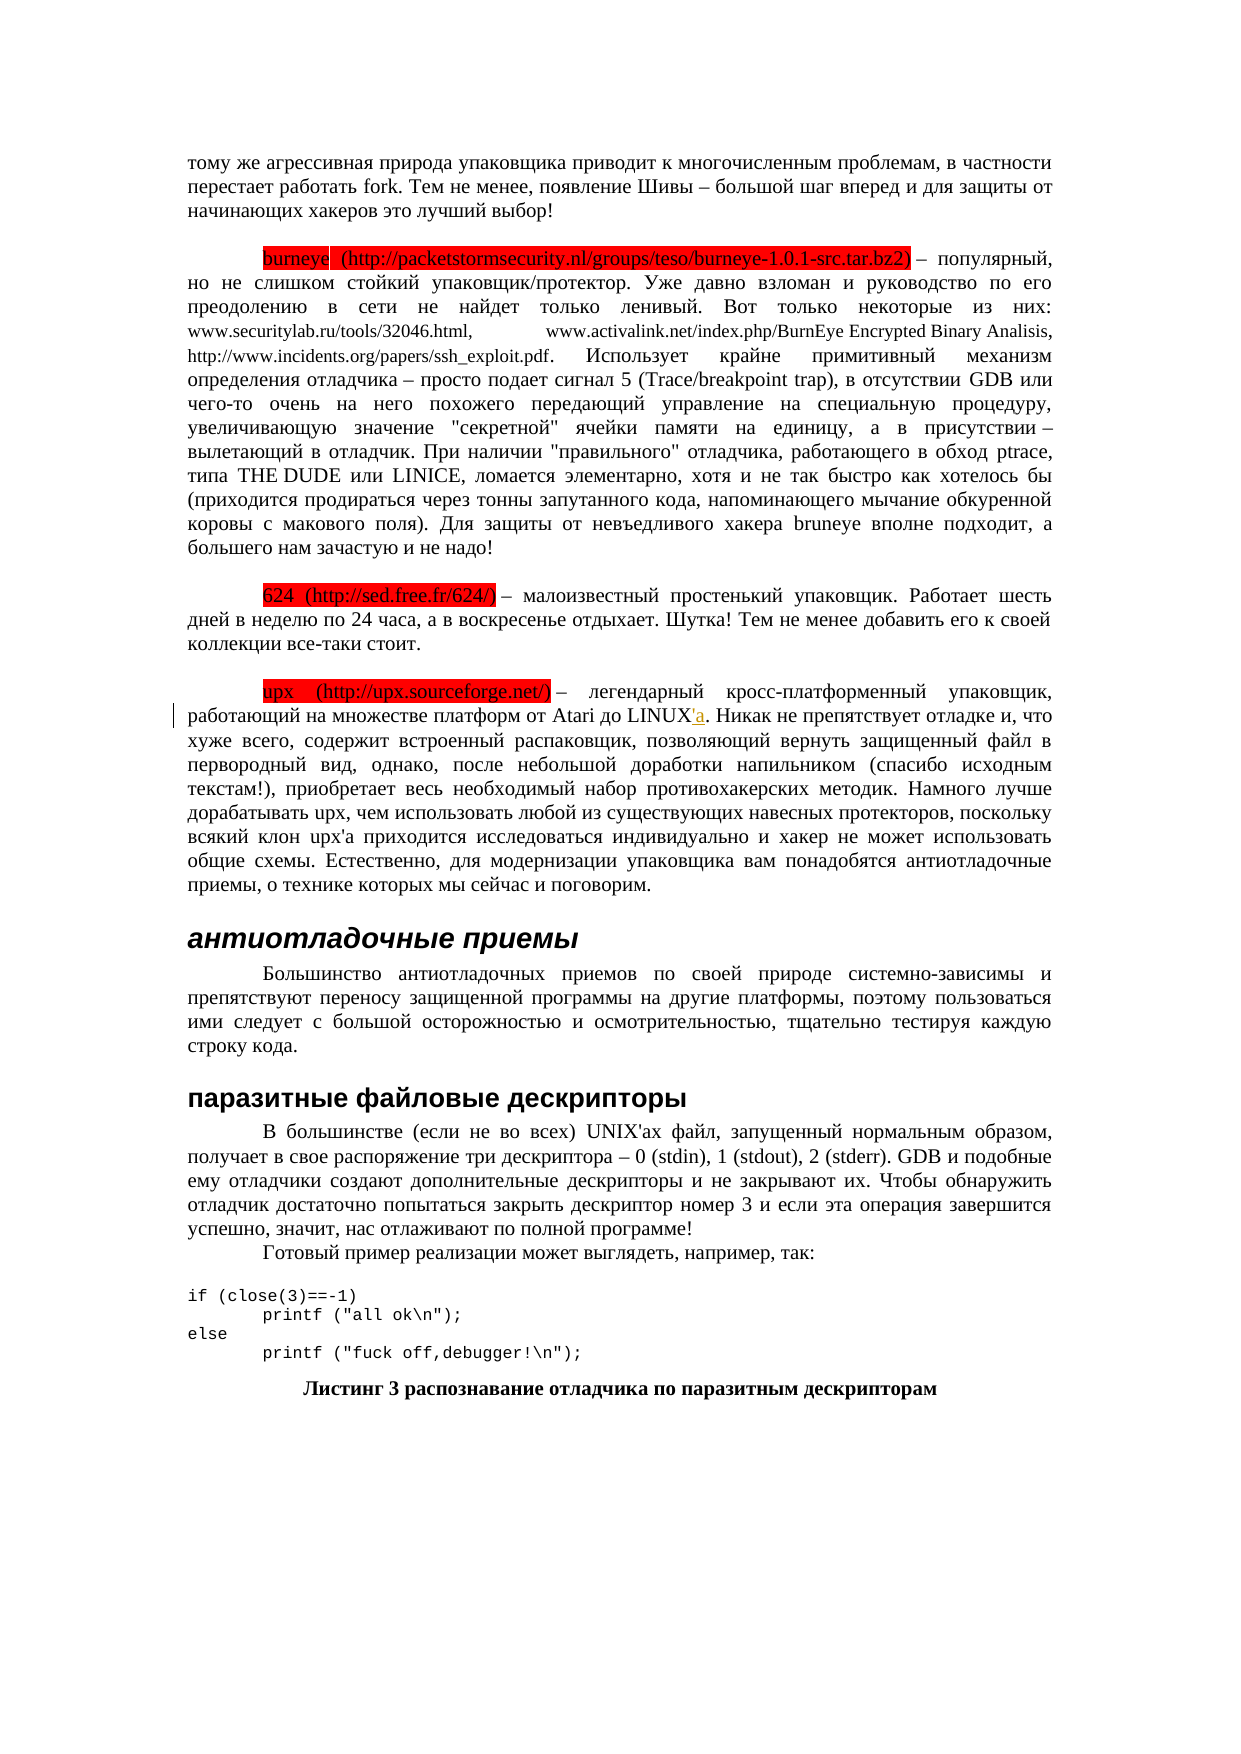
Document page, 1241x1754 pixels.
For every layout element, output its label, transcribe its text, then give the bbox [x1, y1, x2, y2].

text Большинство антиотладочных приемов по своей природе системно-зависимы и препятствуют переносу защищенной программы на другие платформы, поэтому пользоваться ими следует с большой осторожностью и осмотрительностью, тщательно тестируя каждую строку кода. [187, 961, 1053, 1057]
subtitle антиотладочные приемы [187, 921, 1053, 954]
text тому же агрессивная природа упаковщика приводит к многочисленным проблемам, в частности перестает работать fork. Тем не менее, появление Шивы – большой шаг вперед и для защиты от начинающих хакеров это лучший выбор! [187, 150, 1053, 222]
text 624 (http://sed.free.fr/624/) – малоизвестный простенький упаковщик. Работает шесть дней в неделю по 24 часа, а в воскресенье отдыхает. Шутка! Тем не менее добавить его к своей коллекции все-таки стоит. [187, 583, 1053, 655]
text upx (http://upx.sourceforge.net/) – легендарный кросс-платформенный упаковщик, работающий на множестве платформ от Atari до LINUX'a. Никак не препятствует отладке и, что хуже всего, содержит встроенный распаковщик, позволяющий вернуть защищенный файл в первородный вид, однако, после небольшой доработки напильником (спасибо исходным текстам!), приобретает весь необходимый набор противохакерских методик. Намного лучше дорабатывать upx, чем использовать любой из существующих навесных протекторов, поскольку всякий клон upx'а приходится исследоваться индивидуально и хакер не может использовать общие схемы. Естественно, для модернизации упаковщика вам понадобятся антиотладочные приемы, о технике которых мы сейчас и поговорим. [187, 679, 1053, 896]
text Листинг 3 распознавание отладчика по паразитным дескрипторам [187, 1376, 1053, 1400]
text if (close(3)==-1) [187, 1288, 1053, 1307]
text В большинстве (если не во всех) UNIX'ах файл, запущенный нормальным образом, получает в свое распоряжение три дескриптора – 0 (stdin), 1 (stdout), 2 (stderr). GDB и подобные ему отладчики создают дополнительные дескрипторы и не закрывают их. Чтобы обнаружить отладчик достаточно попытаться закрыть дескриптор номер 3 и если эта операция завершится успешно, значит, нас отлаживают по полной программе! [187, 1119, 1053, 1240]
text Готовый пример реализации может выглядеть, например, так: [187, 1240, 1053, 1264]
text printf ("fuck off,debugger!\n"); [187, 1344, 1053, 1363]
text else [187, 1326, 1053, 1344]
subtitle паразитные файловые дескрипторы [187, 1082, 1053, 1113]
text burneye (http://packetstormsecurity.nl/groups/teso/burneye-1.0.1-src.tar.bz2) – популярный, но не слишком стойкий упаковщик/протектор. Уже давно взломан и руководство по его преодолению в сети не найдет только ленивый. Вот только некоторые из них: www.securitylab.ru/tools/32046.html, www.activalink.net/index.php/BurnEye Encrypted Binary Analisis, http://www.incidents.org/papers/ssh_exploit.pdf. Использует крайне примитивный механизм определения отладчика – просто подает сигнал 5 (Trace/breakpoint trap), в отсутствии GDB или чего-то очень на него похожего передающий управление на специальную процедуру, увеличивающую значение "секретной" ячейки памяти на единицу, а в присутствии – вылетающий в отладчик. При наличии "правильного" отладчика, работающего в обход ptrace, типа THE DUDE или LINICE, ломается элементарно, хотя и не так быстро как хотелось бы (приходится продираться через тонны запутанного кода, напоминающего мычание обкуренной коровы с макового поля). Для защиты от невъедливого хакера bruneye вполне подходит, а большего нам зачастую и не надо! [187, 246, 1053, 559]
text printf ("all ok\n"); [187, 1307, 1053, 1326]
